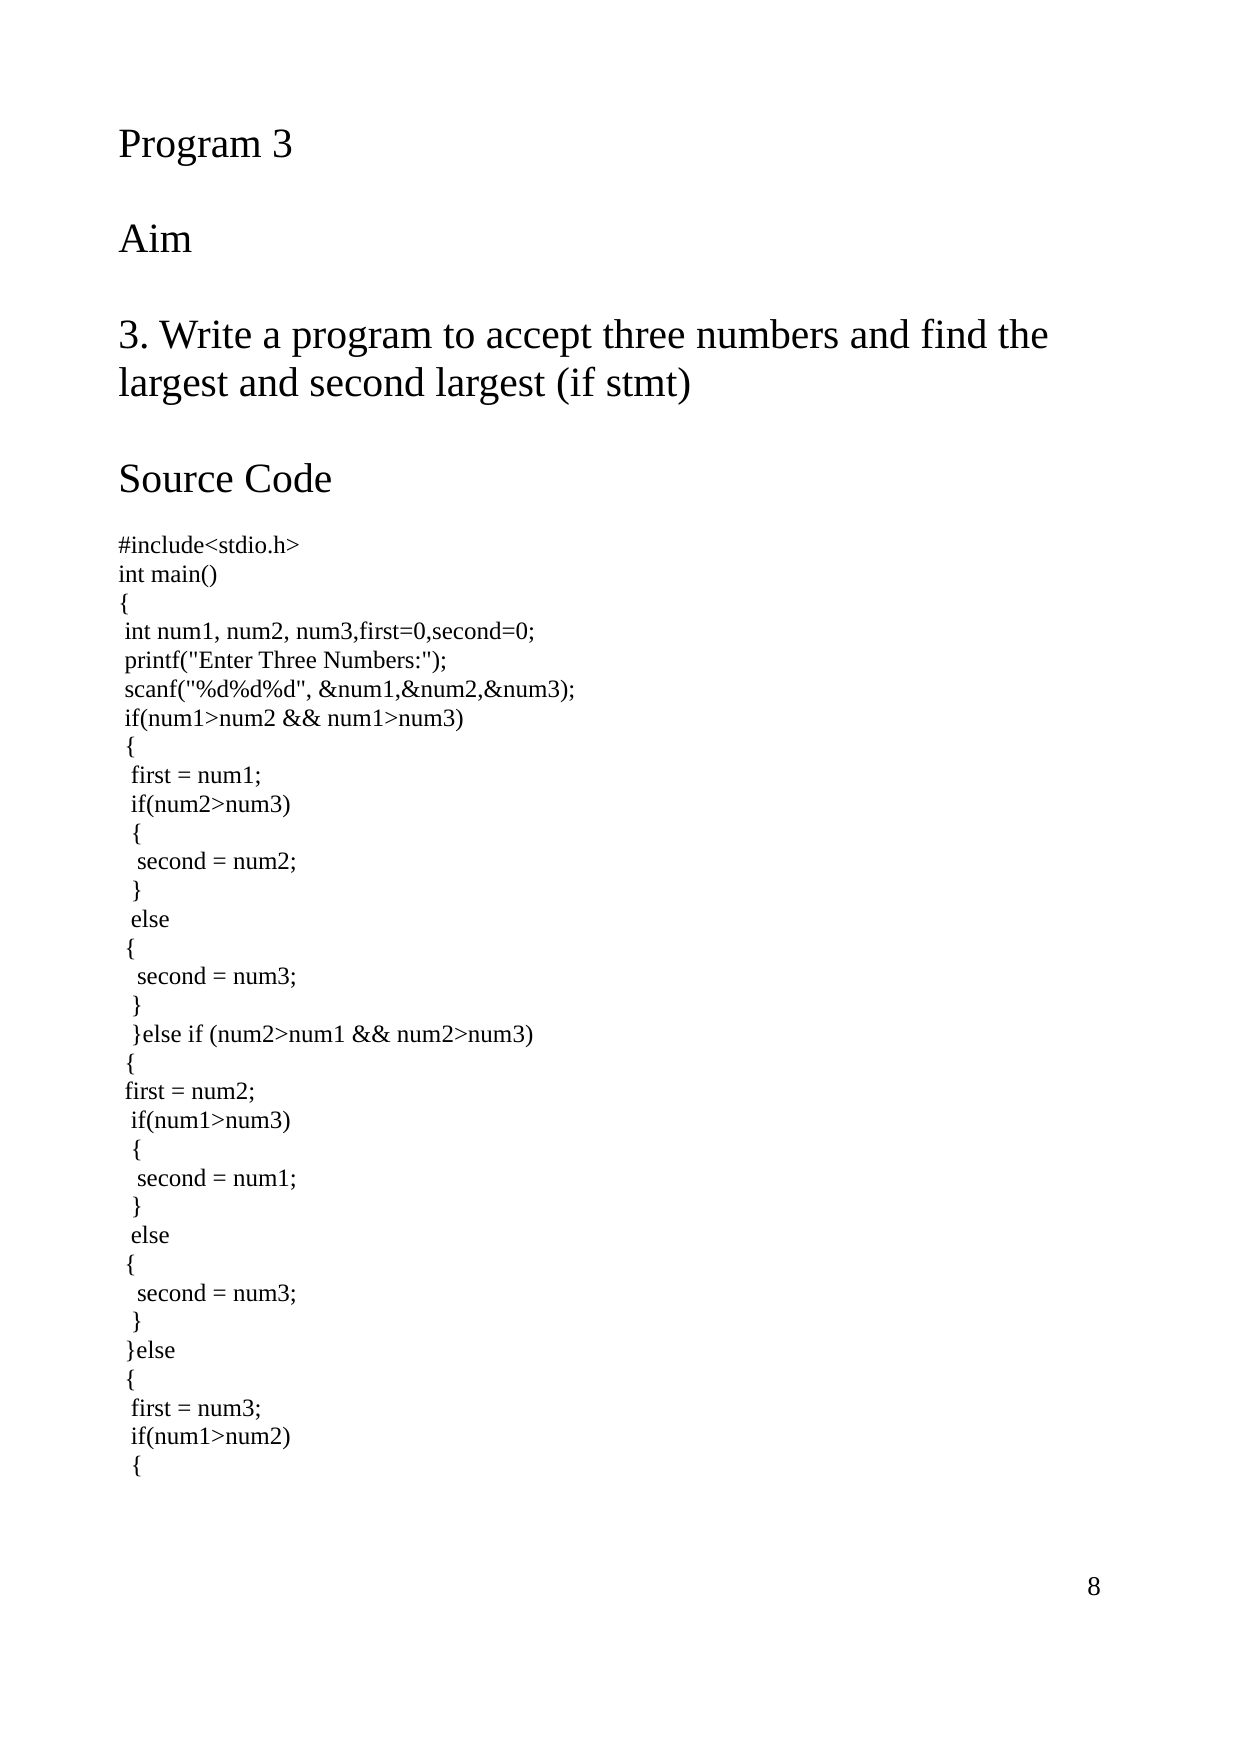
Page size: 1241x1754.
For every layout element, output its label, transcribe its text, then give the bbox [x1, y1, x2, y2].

text { [118, 588, 1122, 616]
text printf("Enter Three Numbers:"); [118, 645, 1122, 674]
text int main() [118, 559, 1122, 588]
text }else [118, 1335, 1122, 1364]
text if(num2>num3) [118, 789, 1122, 818]
text scanf("%d%d%d", &num1,&num2,&num3); [118, 674, 1122, 703]
text } [118, 875, 1122, 904]
text first = num2; [118, 1076, 1122, 1105]
text if(num1>num2) [118, 1421, 1122, 1450]
text { [118, 933, 1122, 961]
text { [118, 1249, 1122, 1278]
text }else if (num2>num1 && num2>num3) [118, 1019, 1122, 1048]
text second = num3; [118, 1278, 1122, 1306]
text { [118, 1364, 1122, 1393]
text { [118, 1134, 1122, 1163]
text else [118, 904, 1122, 933]
text first = num1; [118, 760, 1122, 789]
text second = num1; [118, 1163, 1122, 1191]
text #include<stdio.h> [118, 530, 1122, 559]
text Program 3 [118, 118, 1122, 166]
text Source Code [118, 453, 1122, 501]
text } [118, 990, 1122, 1019]
text Aim [118, 214, 1122, 262]
text } [118, 1306, 1122, 1335]
text second = num3; [118, 961, 1122, 990]
text second = num2; [118, 846, 1122, 875]
text int num1, num2, num3,first=0,second=0; [118, 616, 1122, 645]
text { [118, 1450, 1122, 1479]
text } [118, 1191, 1122, 1220]
text if(num1>num3) [118, 1105, 1122, 1134]
text if(num1>num2 && num1>num3) [118, 703, 1122, 731]
text { [118, 731, 1122, 760]
text else [118, 1220, 1122, 1249]
text { [118, 1048, 1122, 1076]
text first = num3; [118, 1393, 1122, 1421]
text 3. Write a program to accept three numbers and find the largest and second largest (if stmt) [118, 310, 1122, 406]
text { [118, 818, 1122, 846]
